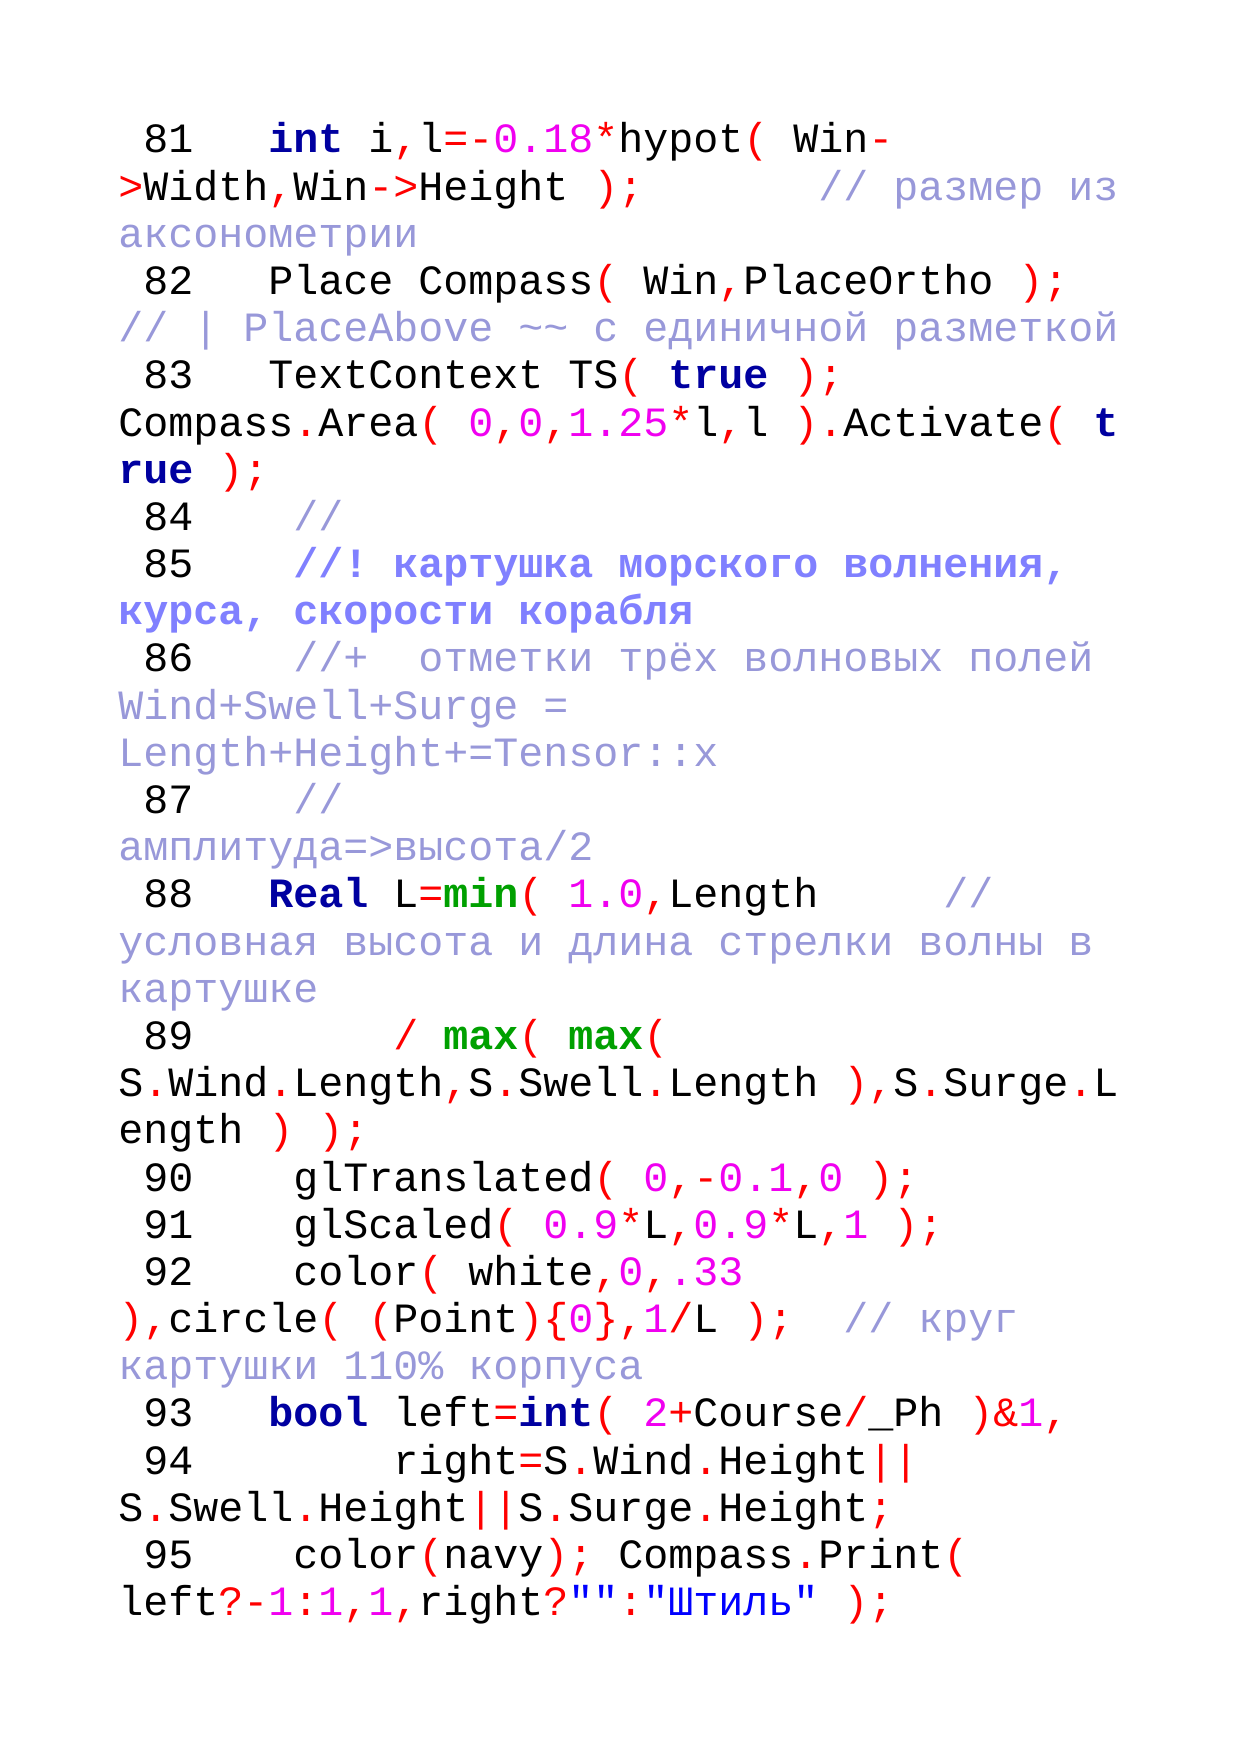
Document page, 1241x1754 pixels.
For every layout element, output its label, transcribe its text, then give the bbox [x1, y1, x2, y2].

subtitle 86 //+ отметки трёх волновых полей Wind+Swell+Surge = Length+Height+=Tensor::x [118, 637, 1122, 779]
subtitle 93 bool left=int( 2+Course/_Ph )&1, [843, 1392, 868, 1439]
subtitle 90 glTranslated( 0,-0.1,0 ); [593, 1156, 1122, 1203]
subtitle 94 right=S.Wind.Height||S.Swell.Height||S.Surge.Height; [868, 1439, 1122, 1534]
subtitle 87 // амплитуда=>высота/2 [118, 779, 1122, 873]
subtitle 85 //! картушка морского волнения, курса, скорости корабля [118, 543, 1122, 637]
subtitle 91 glScaled( 0.9*L,0.9*L,1 ); [118, 1203, 1122, 1251]
subtitle 90 glTranslated( 0,-0.1,0 ); [118, 1156, 293, 1203]
subtitle 93 bool left=int( 2+Course/_Ph )&1, [968, 1392, 1122, 1439]
subtitle 94 right=S.Wind.Height||S.Swell.Height||S.Surge.Height; [693, 1439, 718, 1534]
subtitle 94 right=S.Wind.Height||S.Swell.Height||S.Surge.Height; [118, 1439, 393, 1534]
subtitle 81 int i,l=-0.18*hypot( Win->Width,Win->Height ); // размер из аксонометрии [118, 118, 1122, 260]
subtitle 84 // [118, 496, 1122, 543]
subtitle 94 right=S.Wind.Height||S.Swell.Height||S.Surge.Height; [468, 1439, 593, 1534]
subtitle 83 TextContext TS( true ); Compass.Area( 0,0,1.25*l,l ).Activate( true ); [118, 354, 1122, 496]
subtitle 88 Real L=min( 1.0,Length // условная высота и длина стрелки волны в картушке [118, 873, 1122, 1015]
subtitle 89 / max( max( S.Wind.Length,S.Swell.Length ),S.Surge.Length ) ); [118, 1015, 1122, 1156]
subtitle 93 bool left=int( 2+Course/_Ph )&1, [493, 1392, 693, 1439]
subtitle 92 color( white,0,.33 ),circle( (Point){0},1/L ); // круг картушки 110% корпуса [118, 1251, 1122, 1392]
subtitle 95 color(navy); Compass.Print( left?-1:1,1,right?"":"Штиль" ); [118, 1534, 443, 1628]
subtitle 82 Place Compass( Win,PlaceOrtho ); // | PlaceAbove ~~ c единичной разметкой [118, 260, 1122, 354]
subtitle 93 bool left=int( 2+Course/_Ph )&1, [118, 1392, 393, 1439]
subtitle 95 color(navy); Compass.Print( left?-1:1,1,right?"":"Штиль" ); [543, 1534, 1122, 1628]
